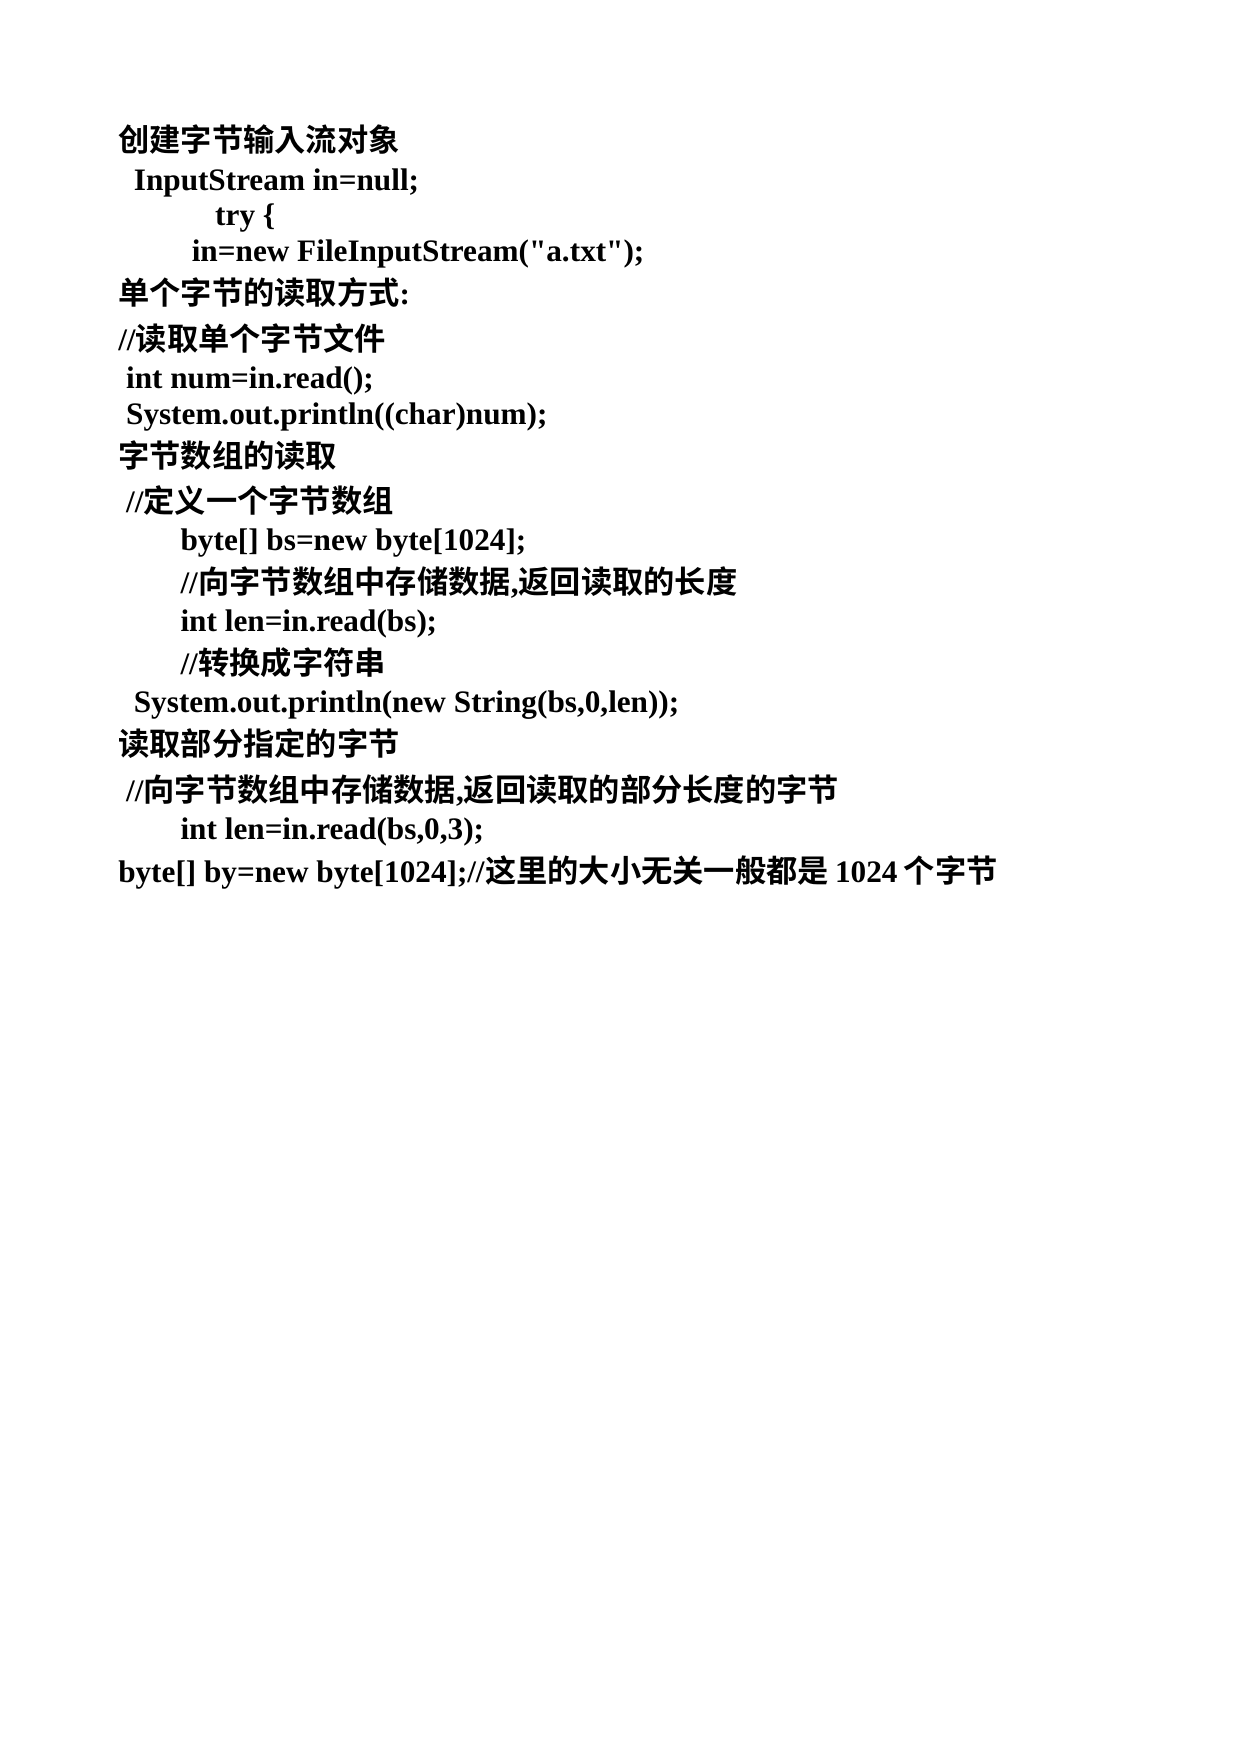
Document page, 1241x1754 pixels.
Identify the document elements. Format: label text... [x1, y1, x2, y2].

text 单个字节的读取方式: [118, 268, 1122, 314]
text 读取部分指定的字节 [118, 719, 1122, 765]
text byte[] by=new byte[1024];//这里的大小无关一般都是1024个字节 [118, 846, 1122, 891]
text try { [118, 197, 1122, 233]
text //向字节数组中存储数据,返回读取的长度 [118, 557, 1122, 602]
text int num=in.read(); [118, 359, 1122, 395]
text //读取单个字节文件 [118, 314, 1122, 359]
text int len=in.read(bs); [118, 602, 1122, 638]
text System.out.println((char)num); [118, 395, 1122, 431]
text byte[] bs=new byte[1024]; [118, 521, 1122, 557]
text 字节数组的读取 [118, 431, 1122, 476]
text //转换成字符串 [118, 638, 1122, 683]
text int len=in.read(bs,0,3); [118, 810, 1122, 846]
text //定义一个字节数组 [118, 476, 1122, 521]
text System.out.println(new String(bs,0,len)); [118, 683, 1122, 719]
text //向字节数组中存储数据,返回读取的部分长度的字节 [118, 765, 1122, 810]
text 创建字节输入流对象 [118, 118, 1122, 161]
text InputStream in=null; [118, 161, 1122, 197]
text in=new FileInputStream("a.txt"); [118, 233, 1122, 268]
